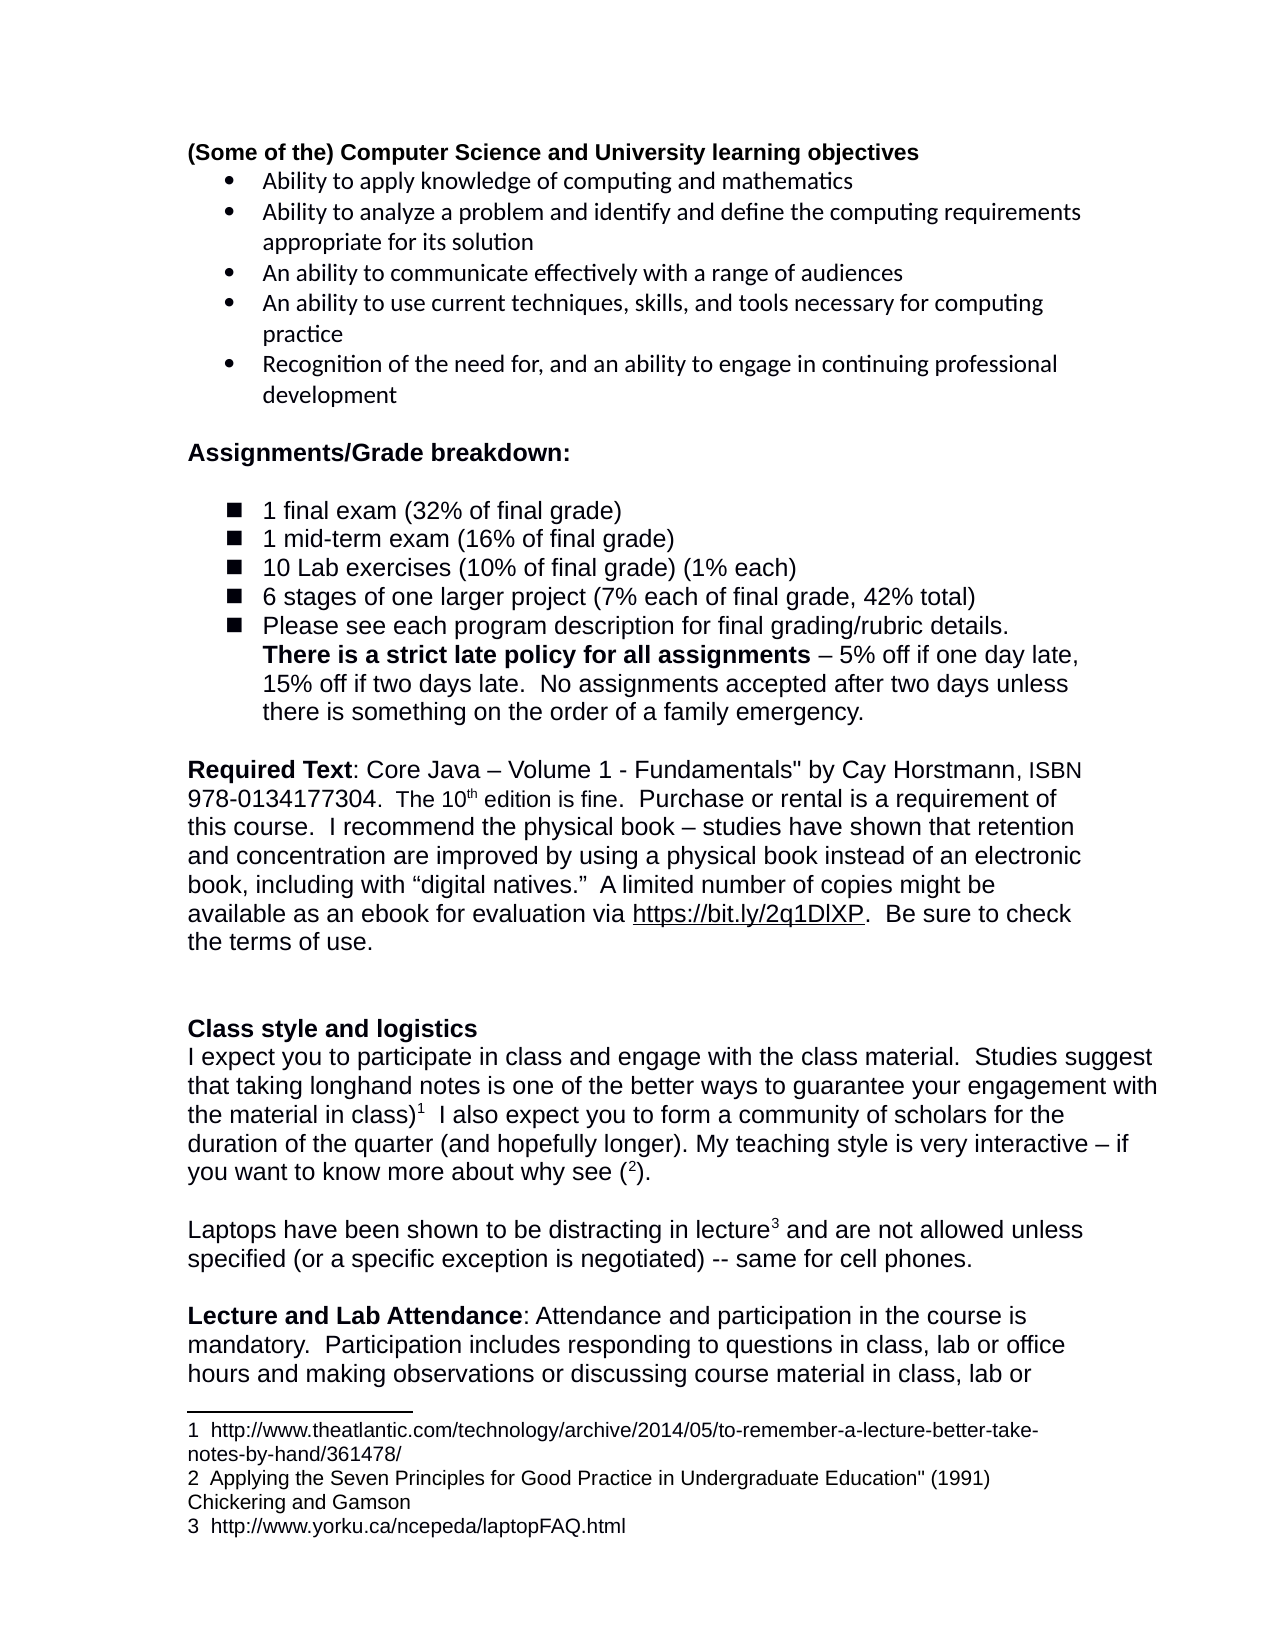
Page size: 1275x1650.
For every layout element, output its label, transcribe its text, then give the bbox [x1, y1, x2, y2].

text http://www.theatlantic.com/technology/archive/2014/05/to-remember-a-lecture-better-take-notes-by-hand/361478/ [187, 1418, 1087, 1466]
text Laptops have been shown to be distracting in lecture and are not allowed unless specified (or a specific exception is negotiated) -- same for cell phones. [187, 1215, 1162, 1272]
list 1 final exam (32% of final grade) [225, 496, 1087, 524]
list Recognition of the need for, and an ability to engage in continuing professional development [225, 348, 1087, 409]
list Ability to apply knowledge of computing and mathematics [225, 165, 1087, 196]
list Ability to analyze a problem and identify and define the computing requirements appropriate for its solution [225, 196, 1087, 257]
text Applying the Seven Principles for Good Practice in Undergraduate Education" (1991) Chickering and Gamson [187, 1466, 1087, 1513]
list Please see each program description for final grading/rubric details. There is a strict late policy for all assignments – 5% off if one day late, 15% off if two days late. No assignments accepted after two days unless there is something on the order of a family emergency. [225, 611, 1087, 726]
list An ability to use current techniques, skills, and tools necessary for computing practice [225, 287, 1087, 348]
text Assignments/Grade breakdown: [187, 438, 1162, 467]
list An ability to communicate effectively with a range of audiences [225, 257, 1087, 287]
text Lecture and Lab Attendance: Attendance and participation in the course is mandatory. Participation includes responding to questions in class, lab or office hours and making observations or discussing course material in class, lab or [187, 1301, 1087, 1387]
list 1 mid-term exam (16% of final grade) [225, 524, 1087, 553]
text Required Text: Core Java – Volume 1 - Fundamentals" by Cay Horstmann, ISBN 978-0134177304. The 10th edition is fine. Purchase or rental is a requirement of this course. I recommend the physical book – studies have shown that retention and concentration are improved by using a physical book instead of an electronic book, including with “digital natives.” A limited number of copies might be available as an ebook for evaluation via https://bit.ly/2q1DlXP. Be sure to check the terms of use. [187, 755, 1087, 956]
text (Some of the) Computer Science and University learning objectives [187, 139, 1087, 165]
text Class style and logistics [187, 1014, 1162, 1042]
list 10 Lab exercises (10% of final grade) (1% each) [225, 553, 1087, 582]
text http://www.yorku.ca/ncepeda/laptopFAQ.html [187, 1513, 1087, 1537]
text I expect you to participate in class and engage with the class material. Studies suggest that taking longhand notes is one of the better ways to guarantee your engagement with the material in class) I also expect you to form a community of scholars for the duration of the quarter (and hopefully longer). My teaching style is very interactive – if you want to know more about why see (). [187, 1042, 1162, 1186]
list 6 stages of one larger project (7% each of final grade, 42% total) [225, 582, 1087, 611]
